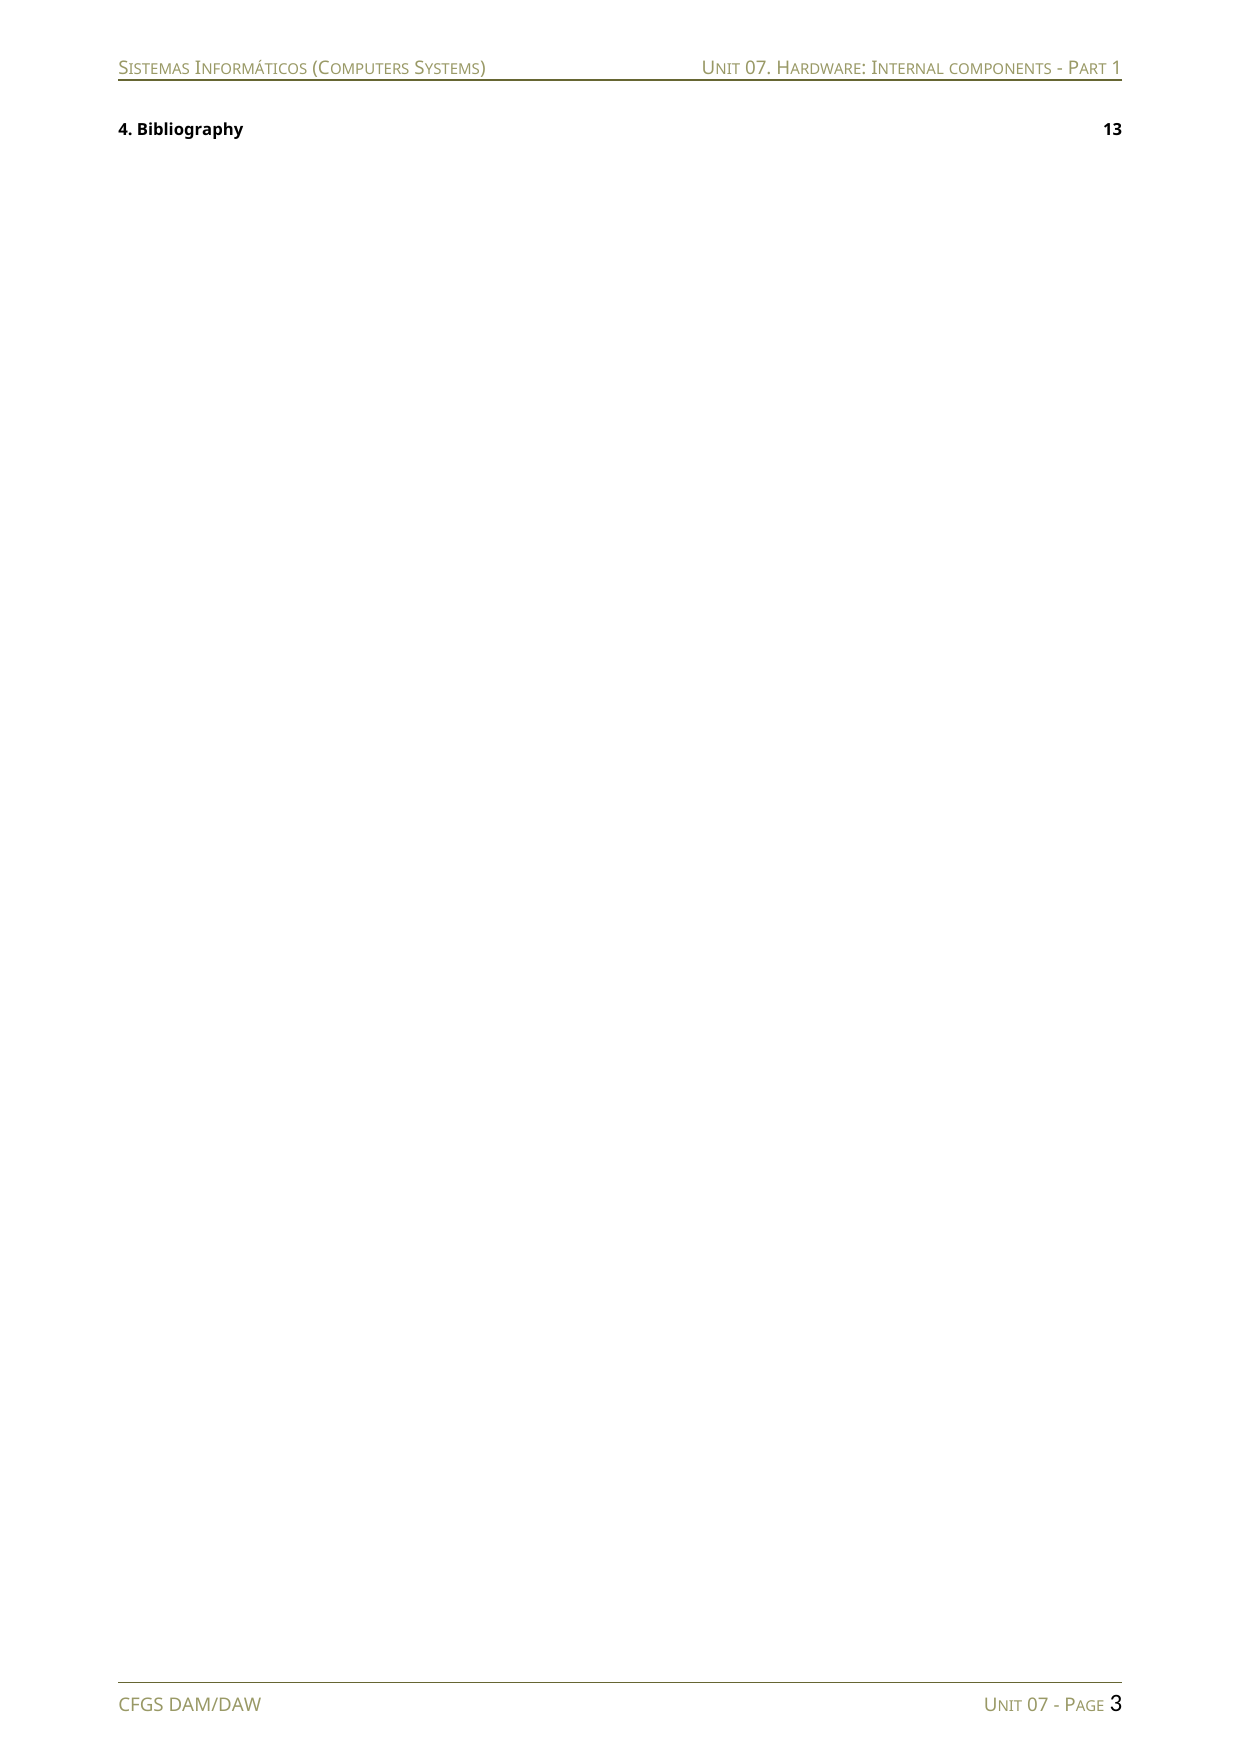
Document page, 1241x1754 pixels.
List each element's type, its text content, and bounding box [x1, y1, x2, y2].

text 4. Bibliography 13 [118, 118, 1122, 141]
